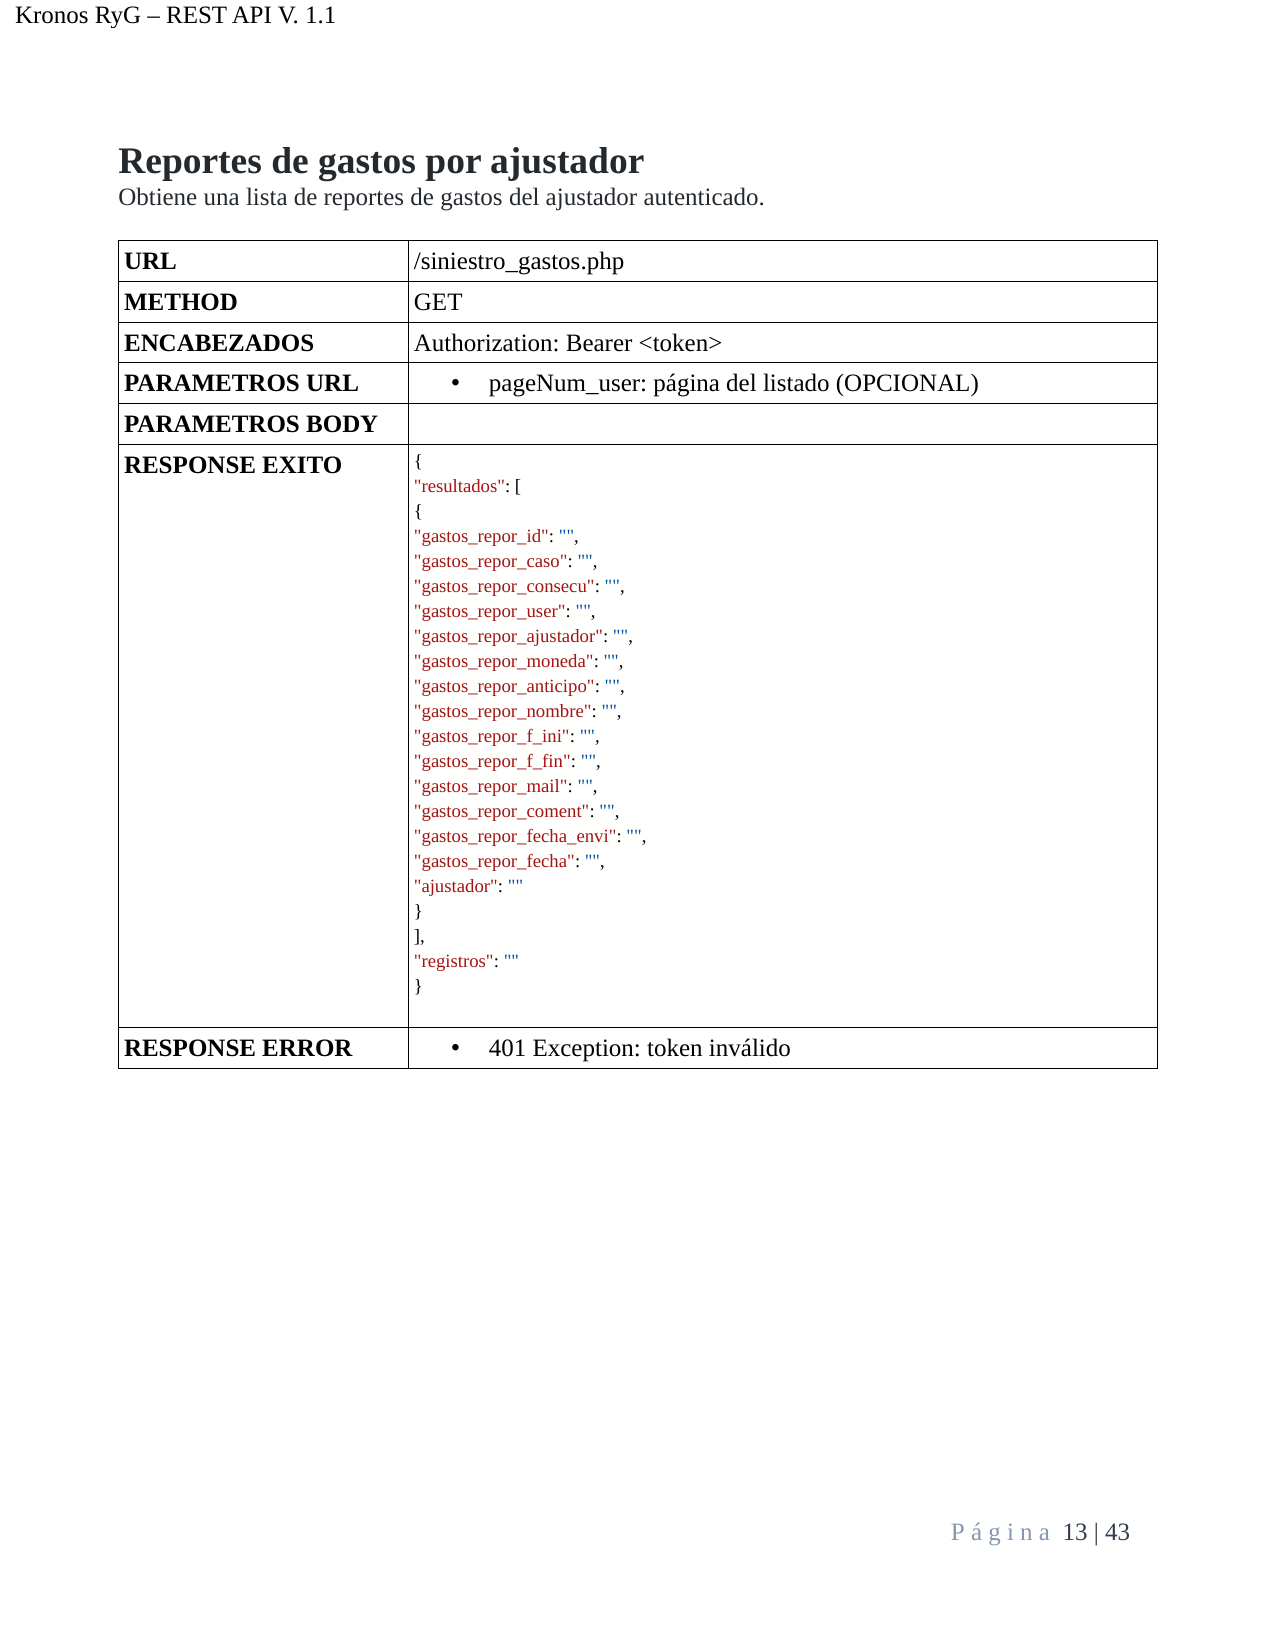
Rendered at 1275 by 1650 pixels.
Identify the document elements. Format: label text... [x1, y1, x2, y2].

table_cell [409, 404, 1157, 444]
table_header URL [119, 241, 408, 281]
table_cell METHOD [119, 282, 408, 322]
table_cell 401 Exception: token inválido [409, 1028, 1157, 1068]
table_cell Authorization: Bearer <token> [409, 323, 1157, 362]
table_cell ENCABEZADOS [119, 323, 408, 362]
text Obtiene una lista de reportes de gastos del ajustador autenticado. [118, 182, 1157, 211]
table_header /siniestro_gastos.php [409, 241, 1157, 281]
table_cell PARAMETROS BODY [119, 404, 408, 444]
table_cell GET [409, 282, 1157, 322]
subtitle Reportes de gastos por ajustador [118, 139, 1157, 182]
table_cell RESPONSE ERROR [119, 1028, 408, 1068]
table_cell pageNum_user: página del listado (OPCIONAL) [409, 363, 1157, 403]
table_cell RESPONSE EXITO [119, 445, 408, 1027]
table_cell PARAMETROS URL [119, 363, 408, 403]
table_cell { "resultados": [ { "gastos_repor_id": "", "gastos_repor_caso": "", "gastos_repor_consecu": "", "gastos_repor_user": "", "gastos_repor_ajustador": "", "gastos_repor_moneda": "", "gastos_repor_anticipo": "", "gastos_repor_nombre": "", "gastos_repor_f_ini": "", "gastos_repor_f_fin": "", "gastos_repor_mail": "", "gastos_repor_coment": "", "gastos_repor_fecha_envi": "", "gastos_repor_fecha": "", "ajustador": "" } ], "registros": "" } [409, 445, 1157, 1027]
